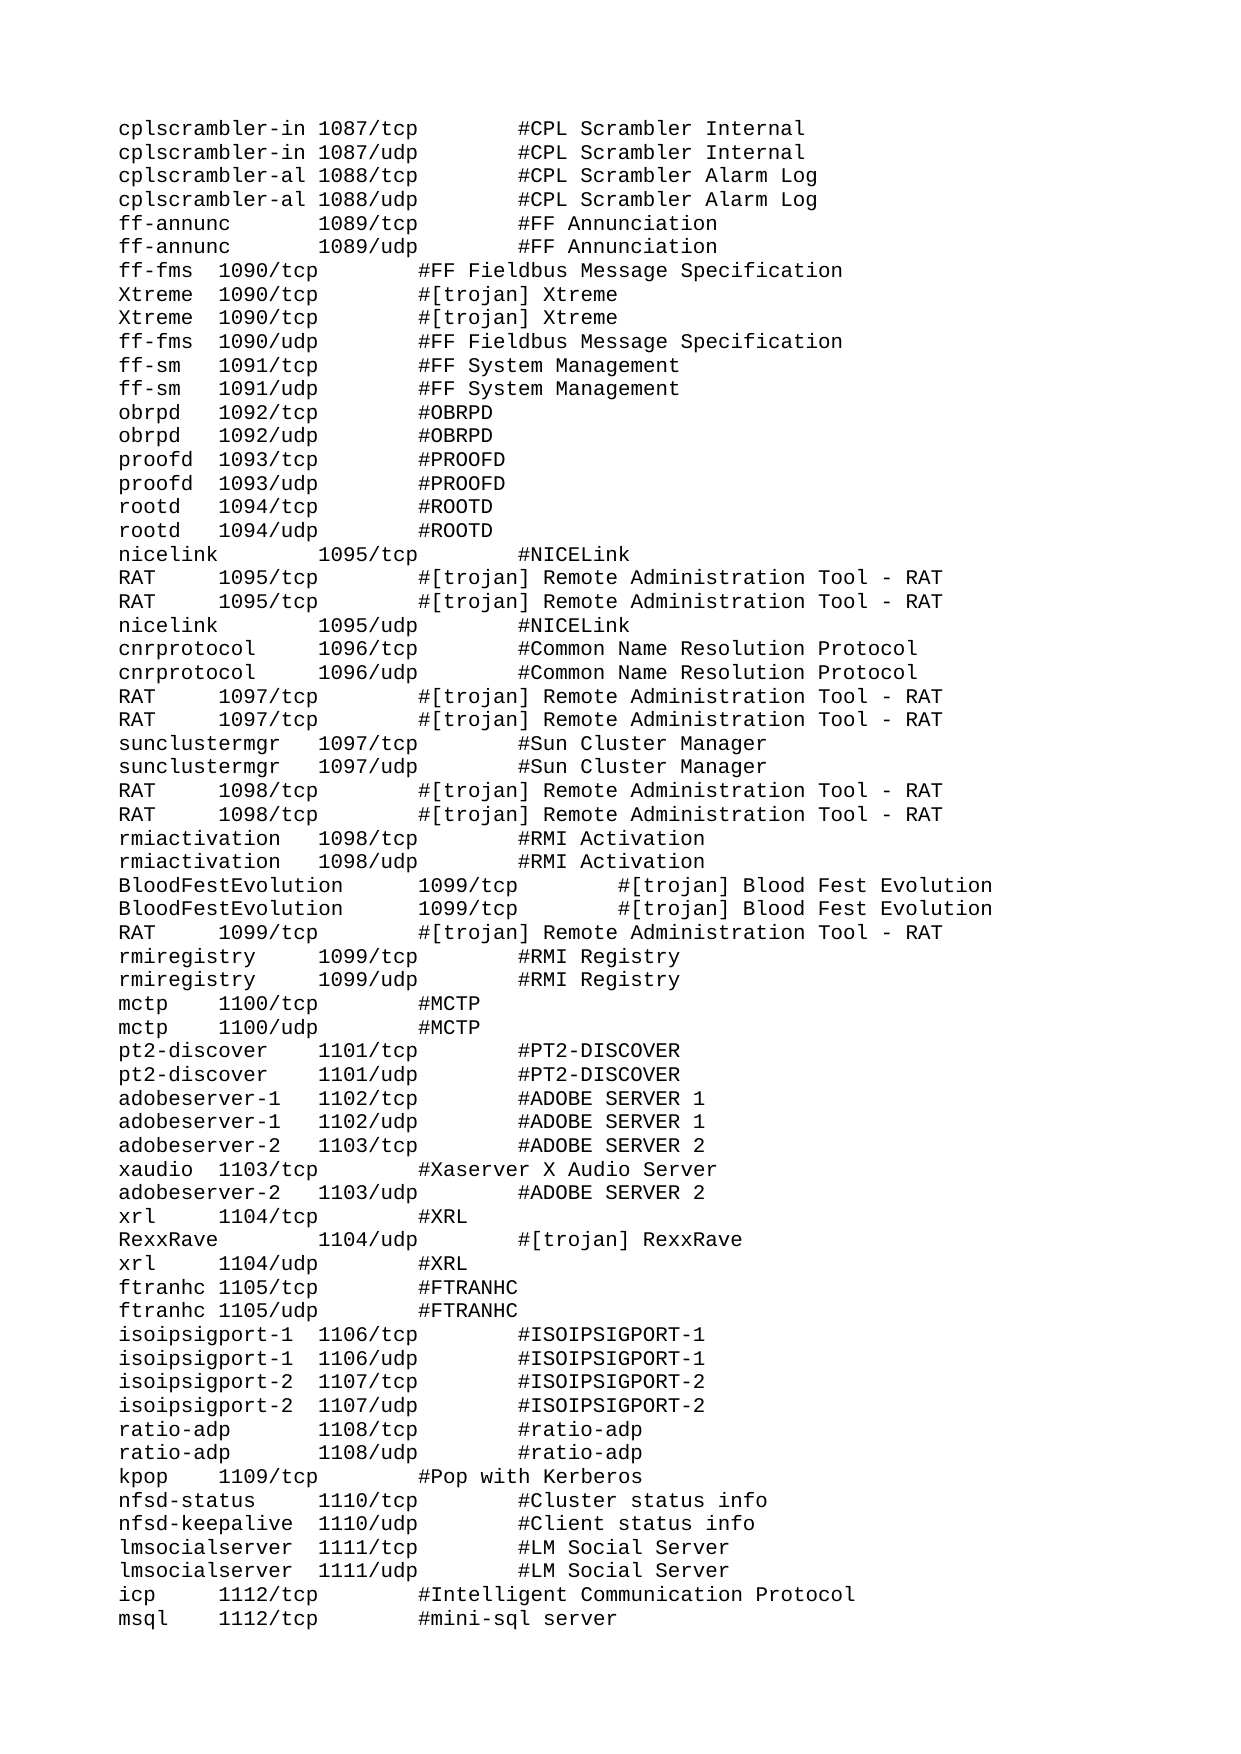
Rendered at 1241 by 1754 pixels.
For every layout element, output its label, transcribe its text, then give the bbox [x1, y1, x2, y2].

text rootd 1094/tcp #ROOTD [118, 496, 1122, 520]
text rmiregistry 1099/tcp #RMI Registry [118, 946, 1122, 969]
text ftranhc 1105/tcp #FTRANHC [118, 1277, 1122, 1300]
text xaudio 1103/tcp #Xaserver X Audio Server [118, 1158, 1122, 1182]
text ftranhc 1105/udp #FTRANHC [118, 1300, 1122, 1324]
text pt2-discover 1101/udp #PT2-DISCOVER [118, 1064, 1122, 1088]
text cplscrambler-in 1087/tcp #CPL Scrambler Internal [118, 118, 1122, 142]
text xrl 1104/udp #XRL [118, 1253, 1122, 1277]
text nicelink 1095/tcp #NICELink [118, 544, 1122, 567]
text RexxRave 1104/udp #[trojan] RexxRave [118, 1229, 1122, 1253]
text rmiregistry 1099/udp #RMI Registry [118, 969, 1122, 993]
text ratio-adp 1108/udp #ratio-adp [118, 1442, 1122, 1466]
text proofd 1093/udp #PROOFD [118, 473, 1122, 496]
text nfsd-status 1110/tcp #Cluster status info [118, 1489, 1122, 1513]
text ff-annunc 1089/udp #FF Annunciation [118, 236, 1122, 260]
text RAT 1095/tcp #[trojan] Remote Administration Tool - RAT [118, 567, 1122, 591]
text obrpd 1092/udp #OBRPD [118, 426, 1122, 449]
text RAT 1097/tcp #[trojan] Remote Administration Tool - RAT [118, 709, 1122, 733]
text lmsocialserver 1111/tcp #LM Social Server [118, 1537, 1122, 1561]
text rootd 1094/udp #ROOTD [118, 520, 1122, 544]
text rmiactivation 1098/tcp #RMI Activation [118, 827, 1122, 851]
text adobeserver-2 1103/tcp #ADOBE SERVER 2 [118, 1135, 1122, 1158]
text ff-annunc 1089/tcp #FF Annunciation [118, 213, 1122, 236]
text sunclustermgr 1097/tcp #Sun Cluster Manager [118, 733, 1122, 757]
text ff-fms 1090/udp #FF Fieldbus Message Specification [118, 331, 1122, 354]
text ff-fms 1090/tcp #FF Fieldbus Message Specification [118, 260, 1122, 284]
text RAT 1097/tcp #[trojan] Remote Administration Tool - RAT [118, 686, 1122, 709]
text BloodFestEvolution 1099/tcp #[trojan] Blood Fest Evolution [118, 898, 1122, 922]
text nicelink 1095/udp #NICELink [118, 615, 1122, 638]
text ratio-adp 1108/tcp #ratio-adp [118, 1419, 1122, 1442]
text Xtreme 1090/tcp #[trojan] Xtreme [118, 284, 1122, 307]
text cplscrambler-al 1088/tcp #CPL Scrambler Alarm Log [118, 165, 1122, 189]
text cnrprotocol 1096/udp #Common Name Resolution Protocol [118, 662, 1122, 686]
text isoipsigport-2 1107/tcp #ISOIPSIGPORT-2 [118, 1371, 1122, 1395]
text obrpd 1092/tcp #OBRPD [118, 402, 1122, 426]
text adobeserver-2 1103/udp #ADOBE SERVER 2 [118, 1182, 1122, 1206]
text RAT 1098/tcp #[trojan] Remote Administration Tool - RAT [118, 780, 1122, 804]
text proofd 1093/tcp #PROOFD [118, 449, 1122, 473]
text RAT 1095/tcp #[trojan] Remote Administration Tool - RAT [118, 591, 1122, 615]
text msql 1112/tcp #mini-sql server [118, 1608, 1122, 1631]
text cnrprotocol 1096/tcp #Common Name Resolution Protocol [118, 638, 1122, 662]
text adobeserver-1 1102/tcp #ADOBE SERVER 1 [118, 1088, 1122, 1111]
text mctp 1100/tcp #MCTP [118, 993, 1122, 1017]
text sunclustermgr 1097/udp #Sun Cluster Manager [118, 757, 1122, 780]
text xrl 1104/tcp #XRL [118, 1206, 1122, 1229]
text isoipsigport-2 1107/udp #ISOIPSIGPORT-2 [118, 1395, 1122, 1419]
text ff-sm 1091/udp #FF System Management [118, 378, 1122, 402]
text adobeserver-1 1102/udp #ADOBE SERVER 1 [118, 1111, 1122, 1135]
text isoipsigport-1 1106/udp #ISOIPSIGPORT-1 [118, 1348, 1122, 1371]
text ff-sm 1091/tcp #FF System Management [118, 354, 1122, 378]
text lmsocialserver 1111/udp #LM Social Server [118, 1561, 1122, 1584]
text rmiactivation 1098/udp #RMI Activation [118, 851, 1122, 875]
text cplscrambler-al 1088/udp #CPL Scrambler Alarm Log [118, 189, 1122, 213]
text mctp 1100/udp #MCTP [118, 1017, 1122, 1040]
text BloodFestEvolution 1099/tcp #[trojan] Blood Fest Evolution [118, 875, 1122, 898]
text isoipsigport-1 1106/tcp #ISOIPSIGPORT-1 [118, 1324, 1122, 1348]
text nfsd-keepalive 1110/udp #Client status info [118, 1513, 1122, 1537]
text RAT 1098/tcp #[trojan] Remote Administration Tool - RAT [118, 804, 1122, 827]
text Xtreme 1090/tcp #[trojan] Xtreme [118, 307, 1122, 331]
text icp 1112/tcp #Intelligent Communication Protocol [118, 1584, 1122, 1608]
text pt2-discover 1101/tcp #PT2-DISCOVER [118, 1040, 1122, 1064]
text RAT 1099/tcp #[trojan] Remote Administration Tool - RAT [118, 922, 1122, 946]
text cplscrambler-in 1087/udp #CPL Scrambler Internal [118, 142, 1122, 165]
text kpop 1109/tcp #Pop with Kerberos [118, 1466, 1122, 1489]
